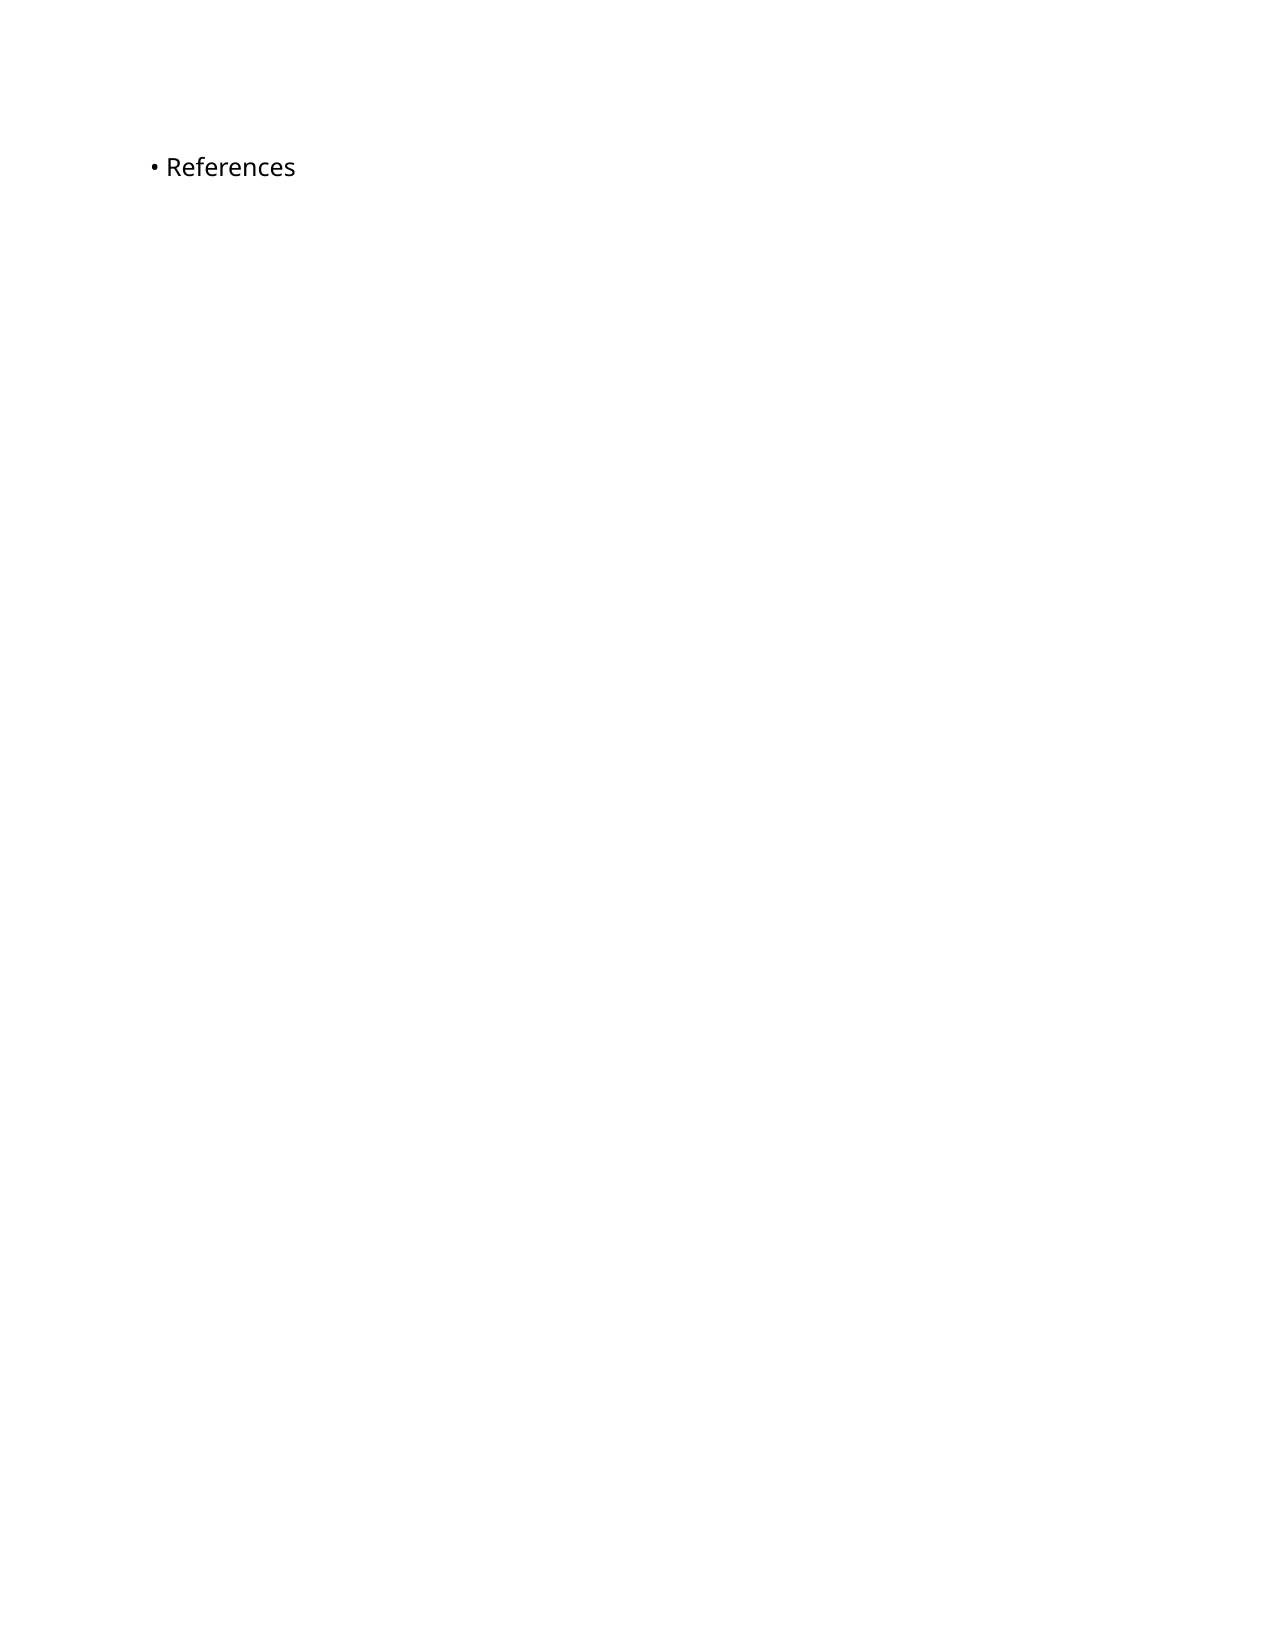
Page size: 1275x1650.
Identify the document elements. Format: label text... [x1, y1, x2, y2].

text • References [150, 150, 1125, 184]
